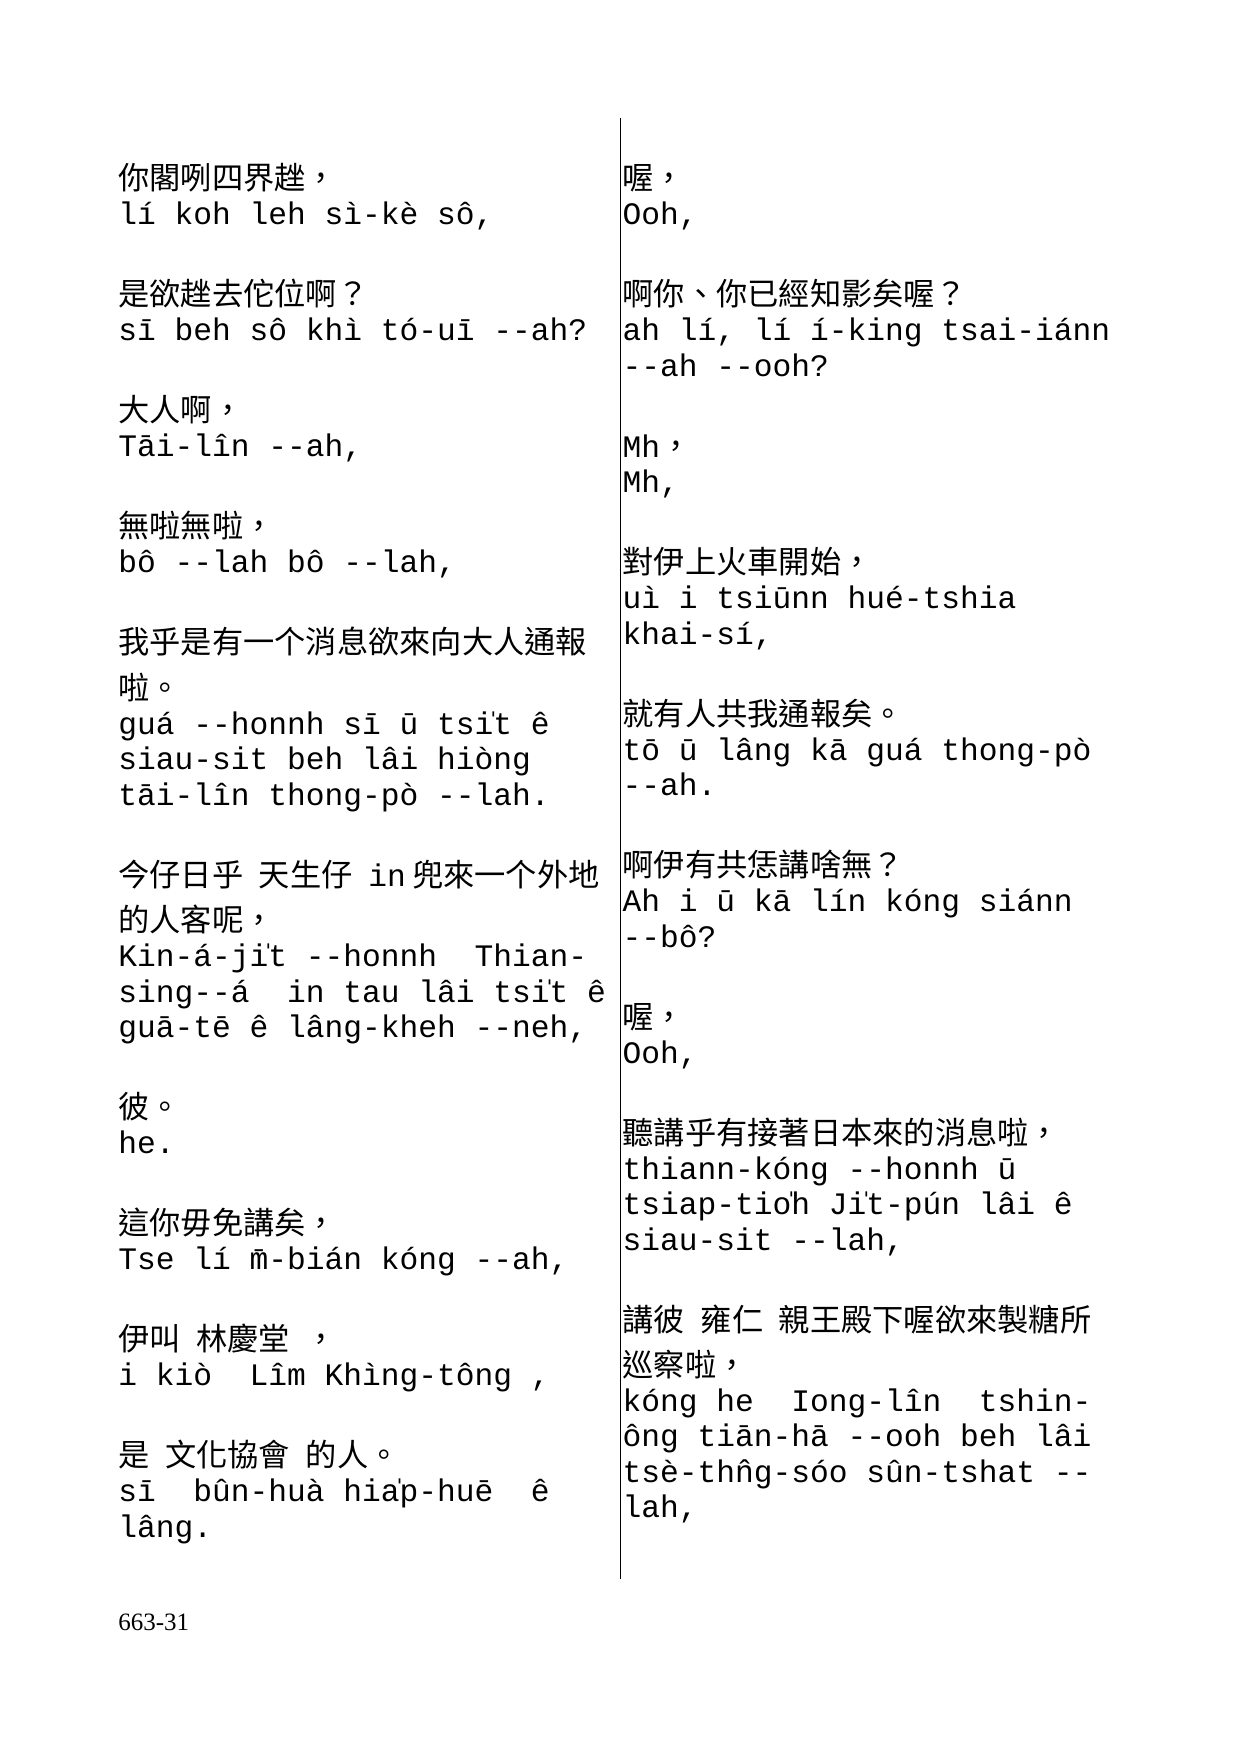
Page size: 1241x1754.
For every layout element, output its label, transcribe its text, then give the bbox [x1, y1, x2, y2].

text sī beh sô khì tó-uī --ah? [118, 315, 618, 350]
text Kin-á-ji̍t --honnh Thian-sing--á in tau lâi tsi̍t ê guā-tē ê lâng-kheh --neh, [118, 941, 618, 1047]
text uì i tsiūnn hué-tshia khai-sí, [622, 583, 1122, 653]
text 就有人共我通報矣。 [622, 689, 1122, 734]
text Mh， [622, 421, 1122, 467]
text sī bûn-huà hia̍p-huē ê lâng. [118, 1476, 618, 1546]
text 喔， [622, 153, 1122, 199]
text 無啦無啦， [118, 502, 618, 547]
text Ah i ū kā lín kóng siánn --bô? [622, 886, 1122, 956]
text kóng he Iong-lîn tshin-ông tiān-hā --ooh beh lâi tsè-thn̂g-sóo sûn-tshat --lah, [622, 1385, 1122, 1527]
text 大人啊， [118, 386, 618, 431]
text i kiò Lîm Khìng-tông , [118, 1359, 618, 1395]
text 我乎是有一个消息欲來向大人通報啦。 [118, 618, 618, 708]
text he. [118, 1127, 618, 1163]
text ah lí, lí í-king tsai-iánn --ah --ooh? [622, 315, 1122, 386]
text 彼。 [118, 1082, 618, 1127]
text 伊叫 林慶堂 ， [118, 1314, 618, 1359]
text Tse lí m̄-bián kóng --ah, [118, 1243, 618, 1279]
text Mh, [622, 467, 1122, 502]
text 啊你、你已經知影矣喔？ [622, 269, 1122, 315]
text 這你毋免講矣， [118, 1198, 618, 1243]
text bô --lah bô --lah, [118, 547, 618, 582]
text 今仔日乎 天生仔 in兜來一个外地的人客呢， [118, 850, 618, 941]
text 是欲趖去佗位啊？ [118, 269, 618, 315]
text 你閣咧四界趖， [118, 153, 618, 199]
text 對伊上火車開始， [622, 537, 1122, 583]
text Ooh, [622, 199, 1122, 234]
text Ooh, [622, 1037, 1122, 1072]
text 喔， [622, 992, 1122, 1037]
text Tāi-lîn --ah, [118, 431, 618, 466]
text 講彼 雍仁 親王殿下喔欲來製糖所巡察啦， [622, 1295, 1122, 1385]
text lí koh leh sì-kè sô, [118, 199, 618, 234]
text tō ū lâng kā guá thong-pò --ah. [622, 734, 1122, 805]
text 聽講乎有接著日本來的消息啦， [622, 1108, 1122, 1153]
text thiann-kóng --honnh ū tsiap-tio̍h Ji̍t-pún lâi ê siau-sit --lah, [622, 1153, 1122, 1259]
text 是 文化協會 的人。 [118, 1430, 618, 1476]
text guá --honnh sī ū tsi̍t ê siau-sit beh lâi hiòng tāi-lîn thong-pò --lah. [118, 708, 618, 814]
text 啊伊有共恁講啥無？ [622, 840, 1122, 886]
